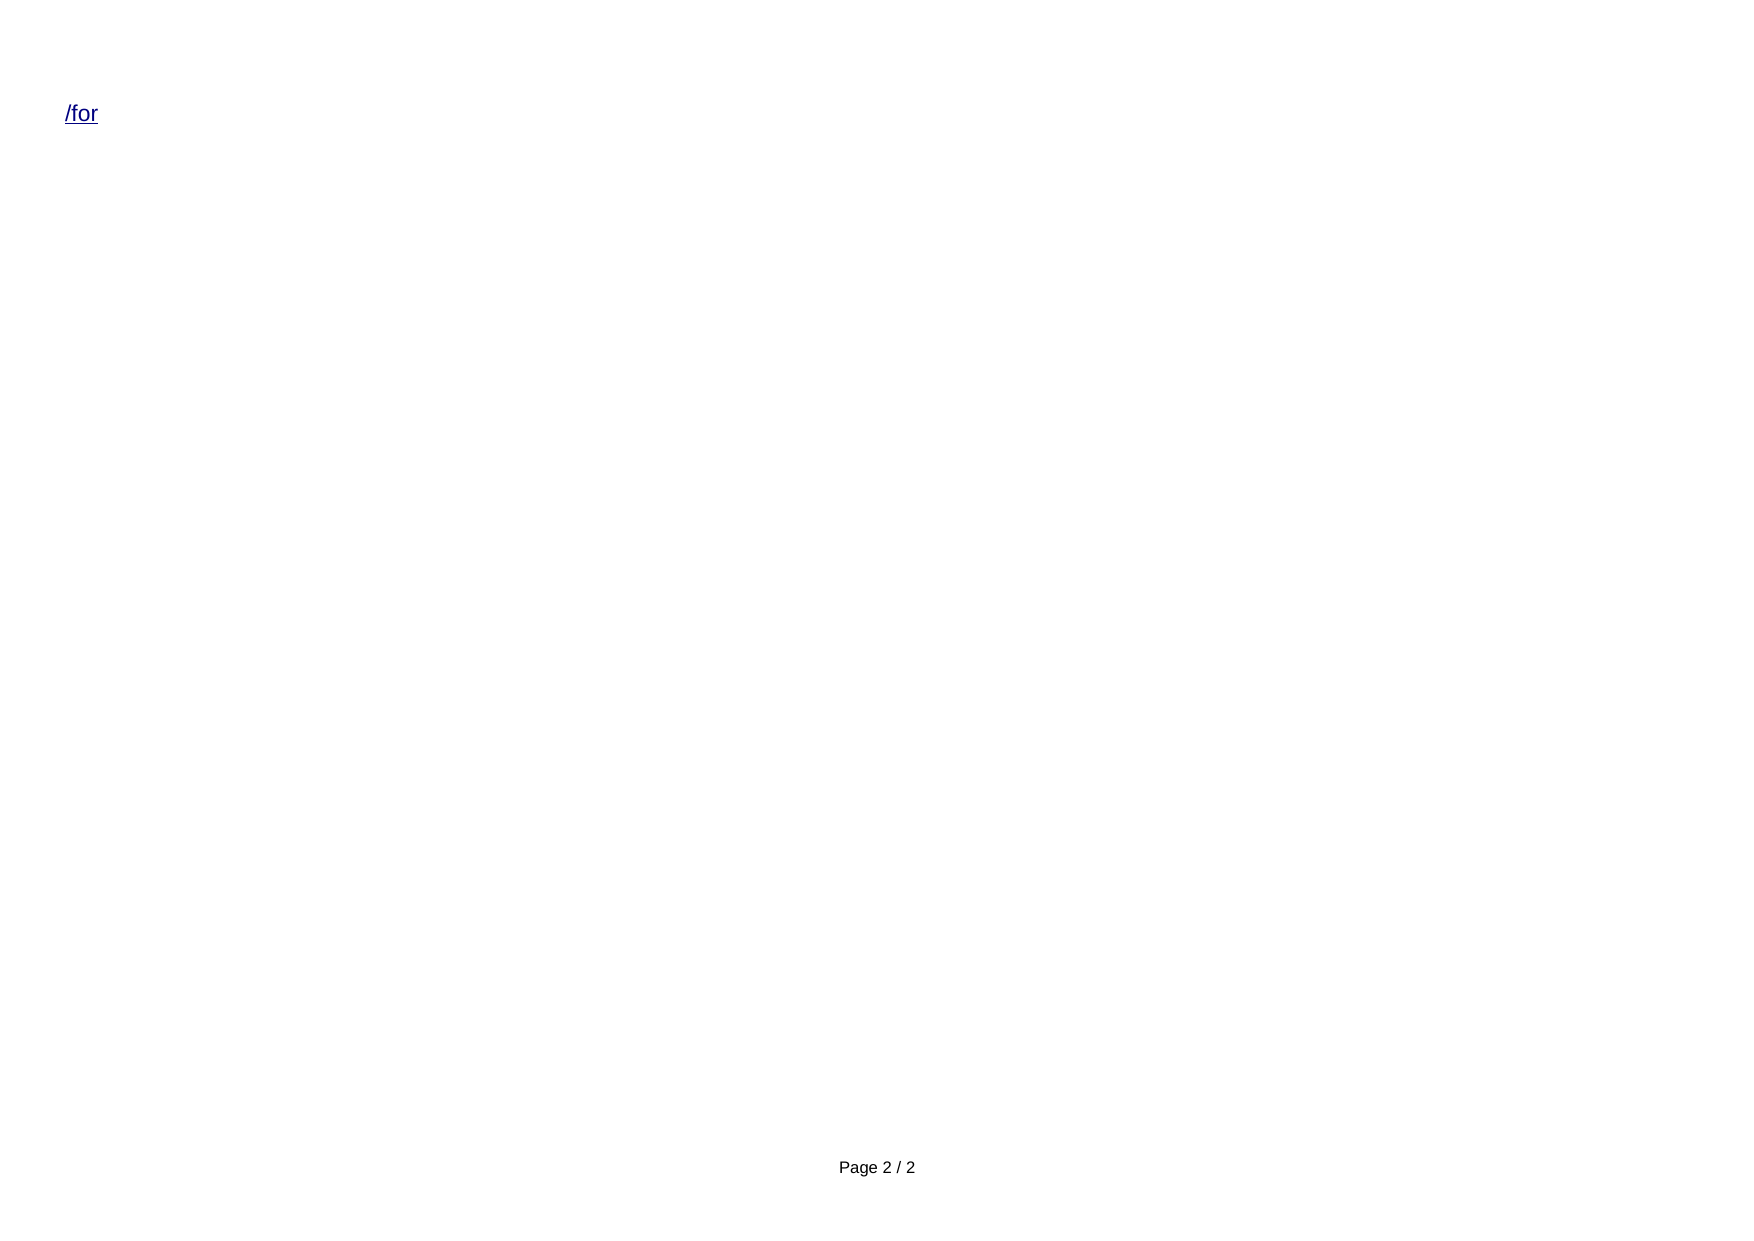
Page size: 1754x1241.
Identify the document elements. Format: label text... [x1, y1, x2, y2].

text /for [65, 100, 1689, 127]
